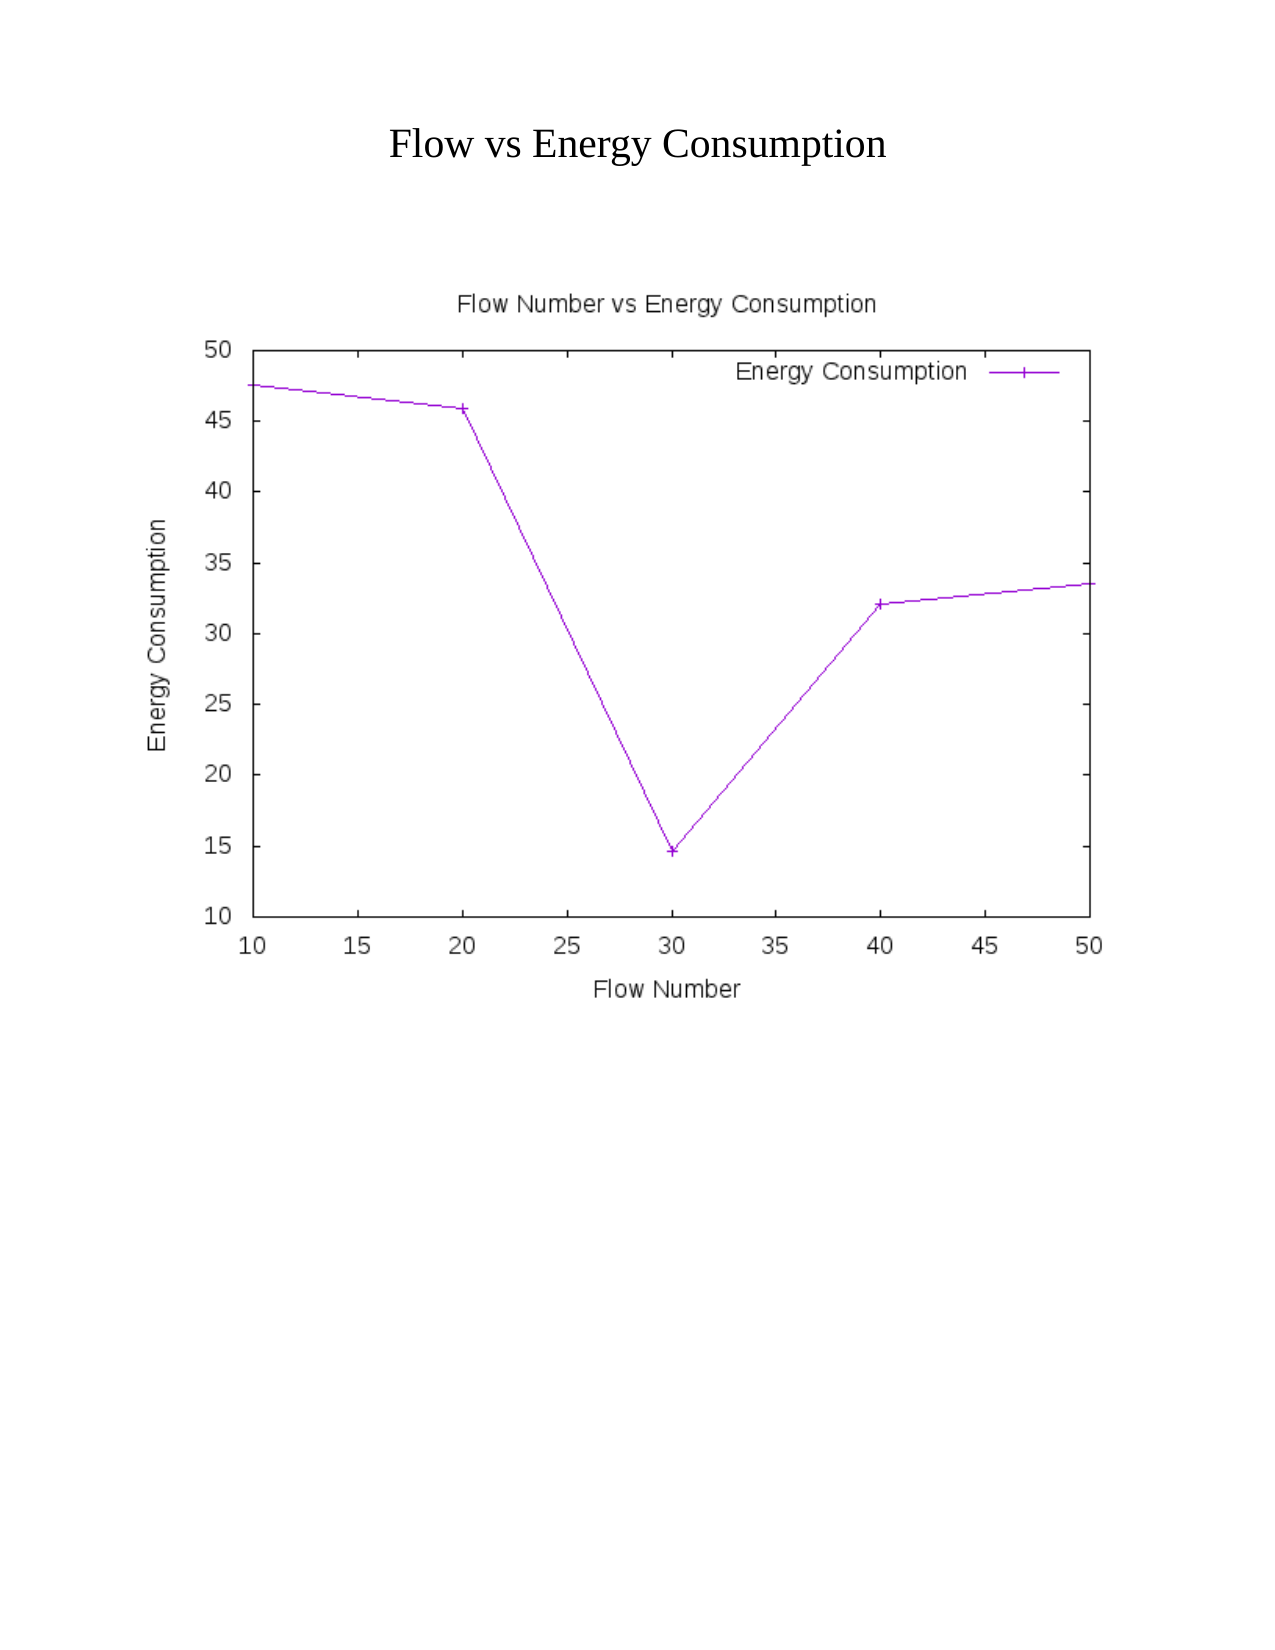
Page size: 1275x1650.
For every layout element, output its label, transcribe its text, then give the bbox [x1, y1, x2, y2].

picture [137, 261, 1138, 1012]
text Flow vs Energy Consumption [118, 118, 1157, 166]
